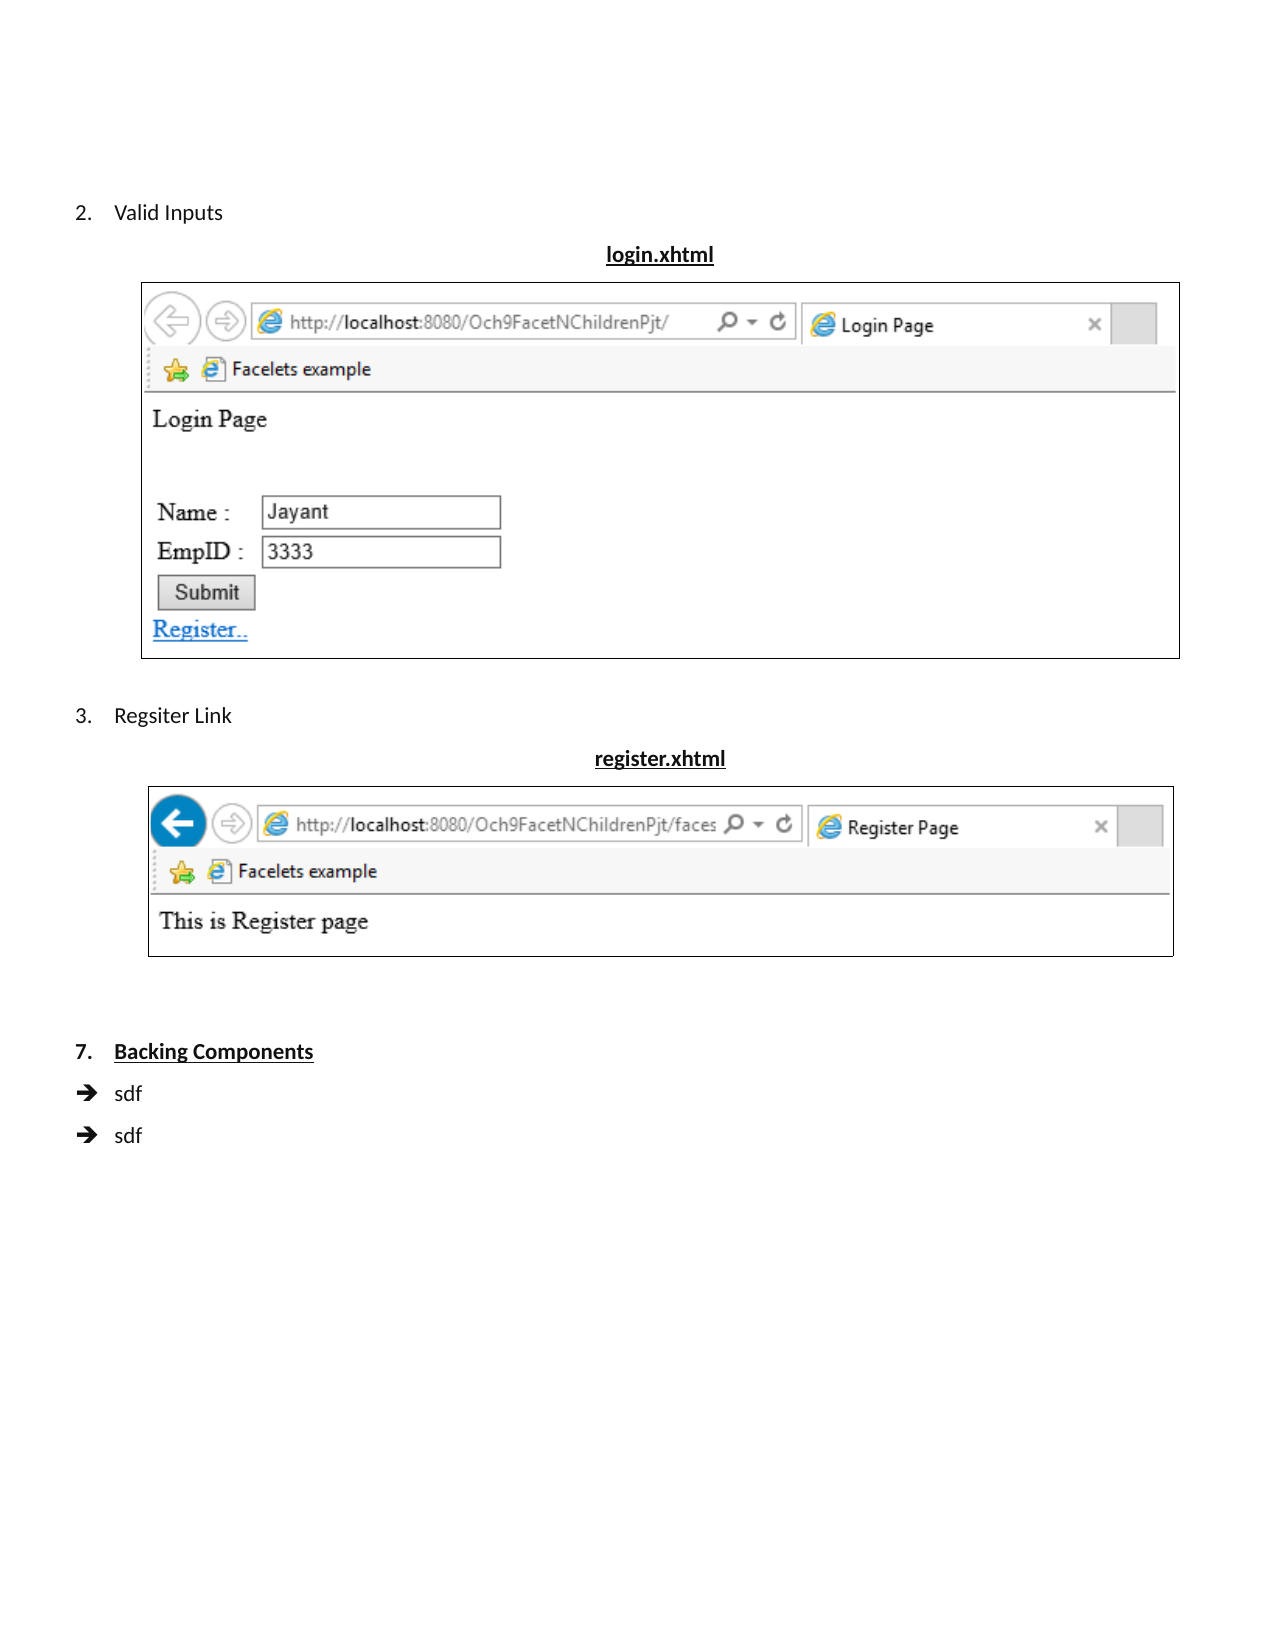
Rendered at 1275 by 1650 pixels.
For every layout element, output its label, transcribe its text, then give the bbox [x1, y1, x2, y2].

text 2. Valid Inputs [75, 198, 1245, 226]
text login.xhtml [75, 240, 1245, 268]
list sdf [75, 1079, 1245, 1107]
text 3. Regsiter Link [75, 702, 1245, 730]
text register.xhtml [75, 744, 1245, 772]
list sdf [75, 1121, 1245, 1149]
text 7. Backing Components [75, 1037, 1245, 1066]
